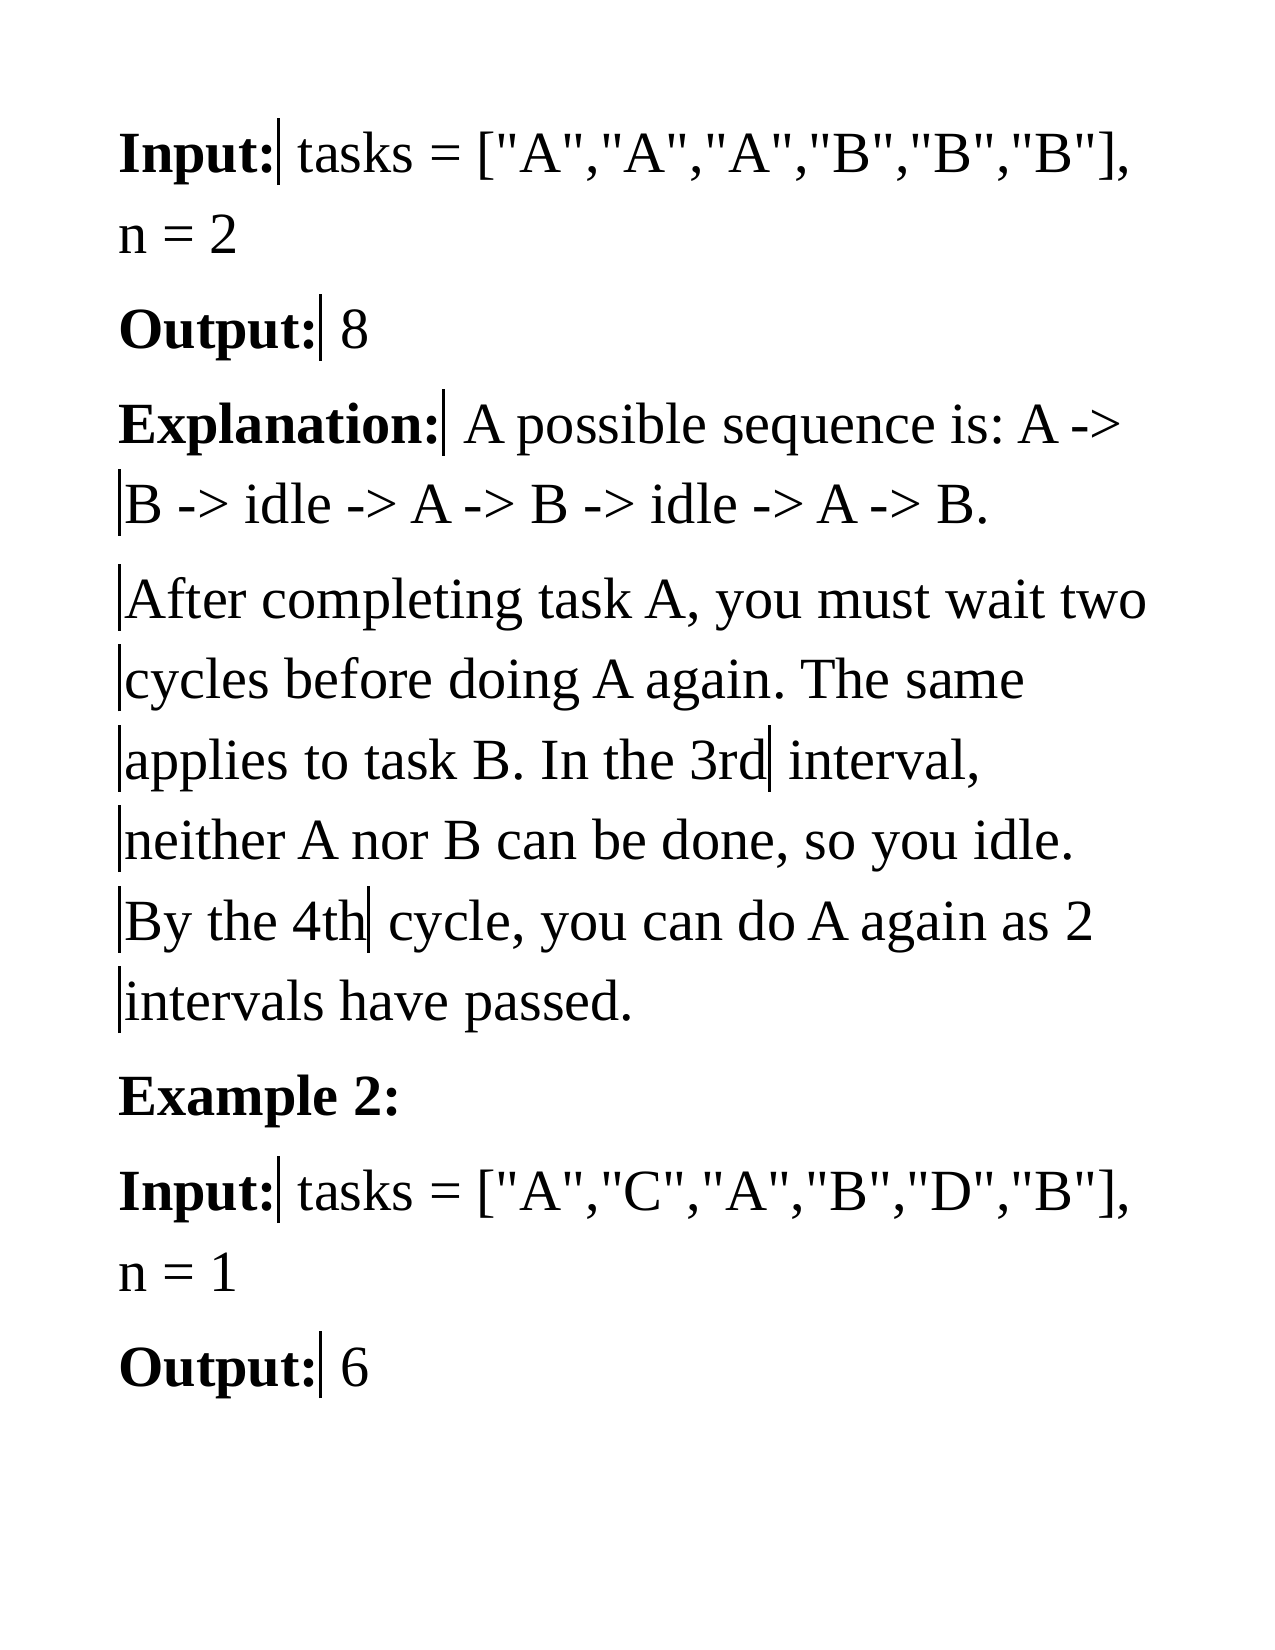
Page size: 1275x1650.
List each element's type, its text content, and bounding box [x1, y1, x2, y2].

text Input: tasks = ["A","C","A","B","D","B"], n = 1 [118, 1156, 1157, 1303]
text Input: tasks = ["A","A","A","B","B","B"], n = 2 [118, 118, 1157, 266]
text After completing task A, you must wait two cycles before doing A again. The same applies to task B. In the 3rd interval, neither A nor B can be done, so you idle. By the 4th cycle, you can do A again as 2 intervals have passed. [118, 564, 1157, 1033]
text 6 [322, 1331, 1157, 1398]
text Output: [118, 1331, 319, 1398]
text Example 2: [118, 1061, 1157, 1128]
text Output: 8 [118, 293, 1157, 361]
text Explanation: A possible sequence is: A -> B -> idle -> A -> B -> idle -> A -> B. [118, 388, 1157, 536]
